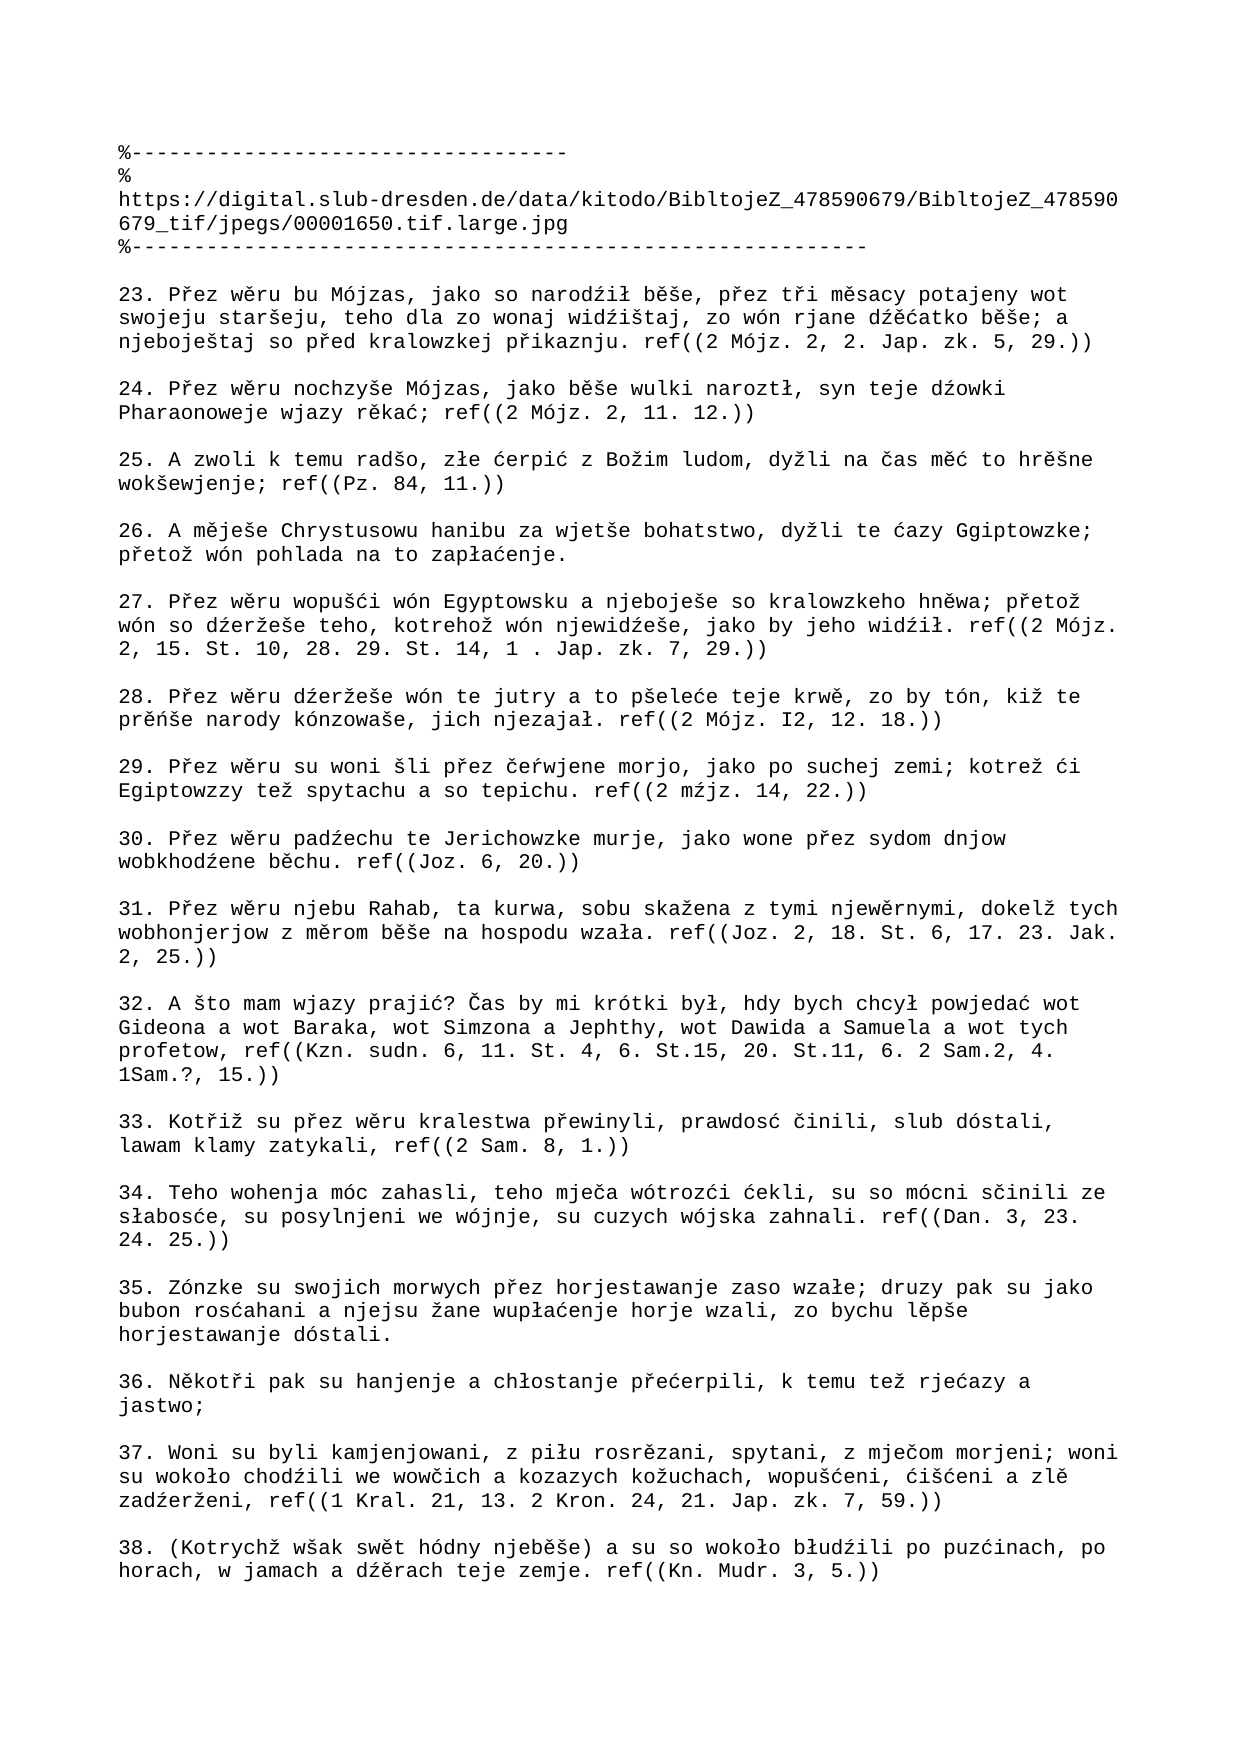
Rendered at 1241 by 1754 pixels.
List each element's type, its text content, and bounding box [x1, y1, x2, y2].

text 35. Zónzke su swojich morwych přez horjestawanje zaso wzałe; druzy pak su jako bubon rosćahani a njejsu žane wupłaćenje horje wzali, zo bychu lěpše horjestawanje dóstali. [118, 1277, 1122, 1348]
text %----------------------------------- [118, 142, 1122, 165]
text 36. Někotři pak su hanjenje a chłostanje přećerpili, k temu tež rjećazy a jastwo; [118, 1371, 1122, 1419]
text 31. Přez wěru njebu Rahab, ta kurwa, sobu skažena z tymi njewěrnymi, dokelž tych wobhonjerjow z měrom běše na hospodu wzała. ref((Joz. 2, 18. St. 6, 17. 23. Jak. 2, 25.)) [118, 898, 1122, 969]
text 33. Kotřiž su přez wěru kralestwa přewinyli, prawdosć činili, slub dóstali, lawam klamy zatykali, ref((2 Sam. 8, 1.)) [118, 1111, 1122, 1158]
text % https://digital.slub-dresden.de/data/kitodo/BibltojeZ_478590679/BibltojeZ_478590679_tif/jpegs/00001650.tif.large.jpg [118, 165, 1122, 236]
text %----------------------------------------------------------- [118, 236, 1122, 260]
text 32. A što mam wjazy prajić? Čas by mi krótki był, hdy bych chcył powjedać wot Gideona a wot Baraka, wot Simzona a Jephthy, wot Dawida a Samuela a wot tych profetow, ref((Kzn. sudn. 6, 11. St. 4, 6. St.15, 20. St.11, 6. 2 Sam.2, 4. 1Sam.?, 15.)) [118, 993, 1122, 1088]
text 28. Přez wěru dźeržeše wón te jutry a to pšeleće teje krwě, zo by tón, kiž te prěńše narody kónzowaše, jich njezajał. ref((2 Mójz. I2, 12. 18.)) [118, 686, 1122, 733]
text 25. A zwoli k temu radšo, złe ćerpić z Božim ludom, dyžli na čas měć to hrěšne wokšewjenje; ref((Pz. 84, 11.)) [118, 449, 1122, 496]
text 26. A měješe Chrystusowu hanibu za wjetše bohatstwo, dyžli te ćazy Ggiptowzke; přetož wón pohlada na to zapłaćenje. [118, 520, 1122, 567]
text 24. Přez wěru nochzyše Mójzas, jako běše wulki naroztł, syn teje dźowki Pharaonoweje wjazy rěkać; ref((2 Mójz. 2, 11. 12.)) [118, 378, 1122, 426]
text 38. (Kotrychž wšak swět hódny njeběše) a su so wokoło błudźili po puzćinach, po horach, w jamach a dźěrach teje zemje. ref((Kn. Mudr. 3, 5.)) [118, 1537, 1122, 1584]
text 23. Přez wěru bu Mójzas, jako so narodźił běše, přez tři měsacy potajeny wot swojeju staršeju, teho dla zo wonaj widźištaj, zo wón rjane dźěćatko běše; a njeboještaj so před kralowzkej přikaznju. ref((2 Mójz. 2, 2. Jap. zk. 5, 29.)) [118, 284, 1122, 354]
text 29. Přez wěru su woni šli přez čeŕwjene morjo, jako po suchej zemi; kotrež ći Egiptowzzy tež spytachu a so tepichu. ref((2 mźjz. 14, 22.)) [118, 757, 1122, 804]
text 30. Přez wěru padźechu te Jerichowzke murje, jako wone přez sydom dnjow wobkhodźene běchu. ref((Joz. 6, 20.)) [118, 827, 1122, 875]
text 34. Teho wohenja móc zahasli, teho mječa wótrozći ćekli, su so mócni sčinili ze słabosće, su posylnjeni we wójnje, su cuzych wójska zahnali. ref((Dan. 3, 23. 24. 25.)) [118, 1182, 1122, 1253]
text 27. Přez wěru wopušći wón Egyptowsku a njeboješe so kralowzkeho hněwa; přetož wón so dźeržeše teho, kotrehož wón njewidźeše, jako by jeho widźił. ref((2 Mójz. 2, 15. St. 10, 28. 29. St. 14, 1 . Jap. zk. 7, 29.)) [118, 591, 1122, 662]
text 37. Woni su byli kamjenjowani, z piłu rosrězani, spytani, z mječom morjeni; woni su wokoło chodźili we wowčich a kozazych kožuchach, wopušćeni, ćišćeni a zlě zadźerženi, ref((1 Kral. 21, 13. 2 Kron. 24, 21. Jap. zk. 7, 59.)) [118, 1442, 1122, 1513]
